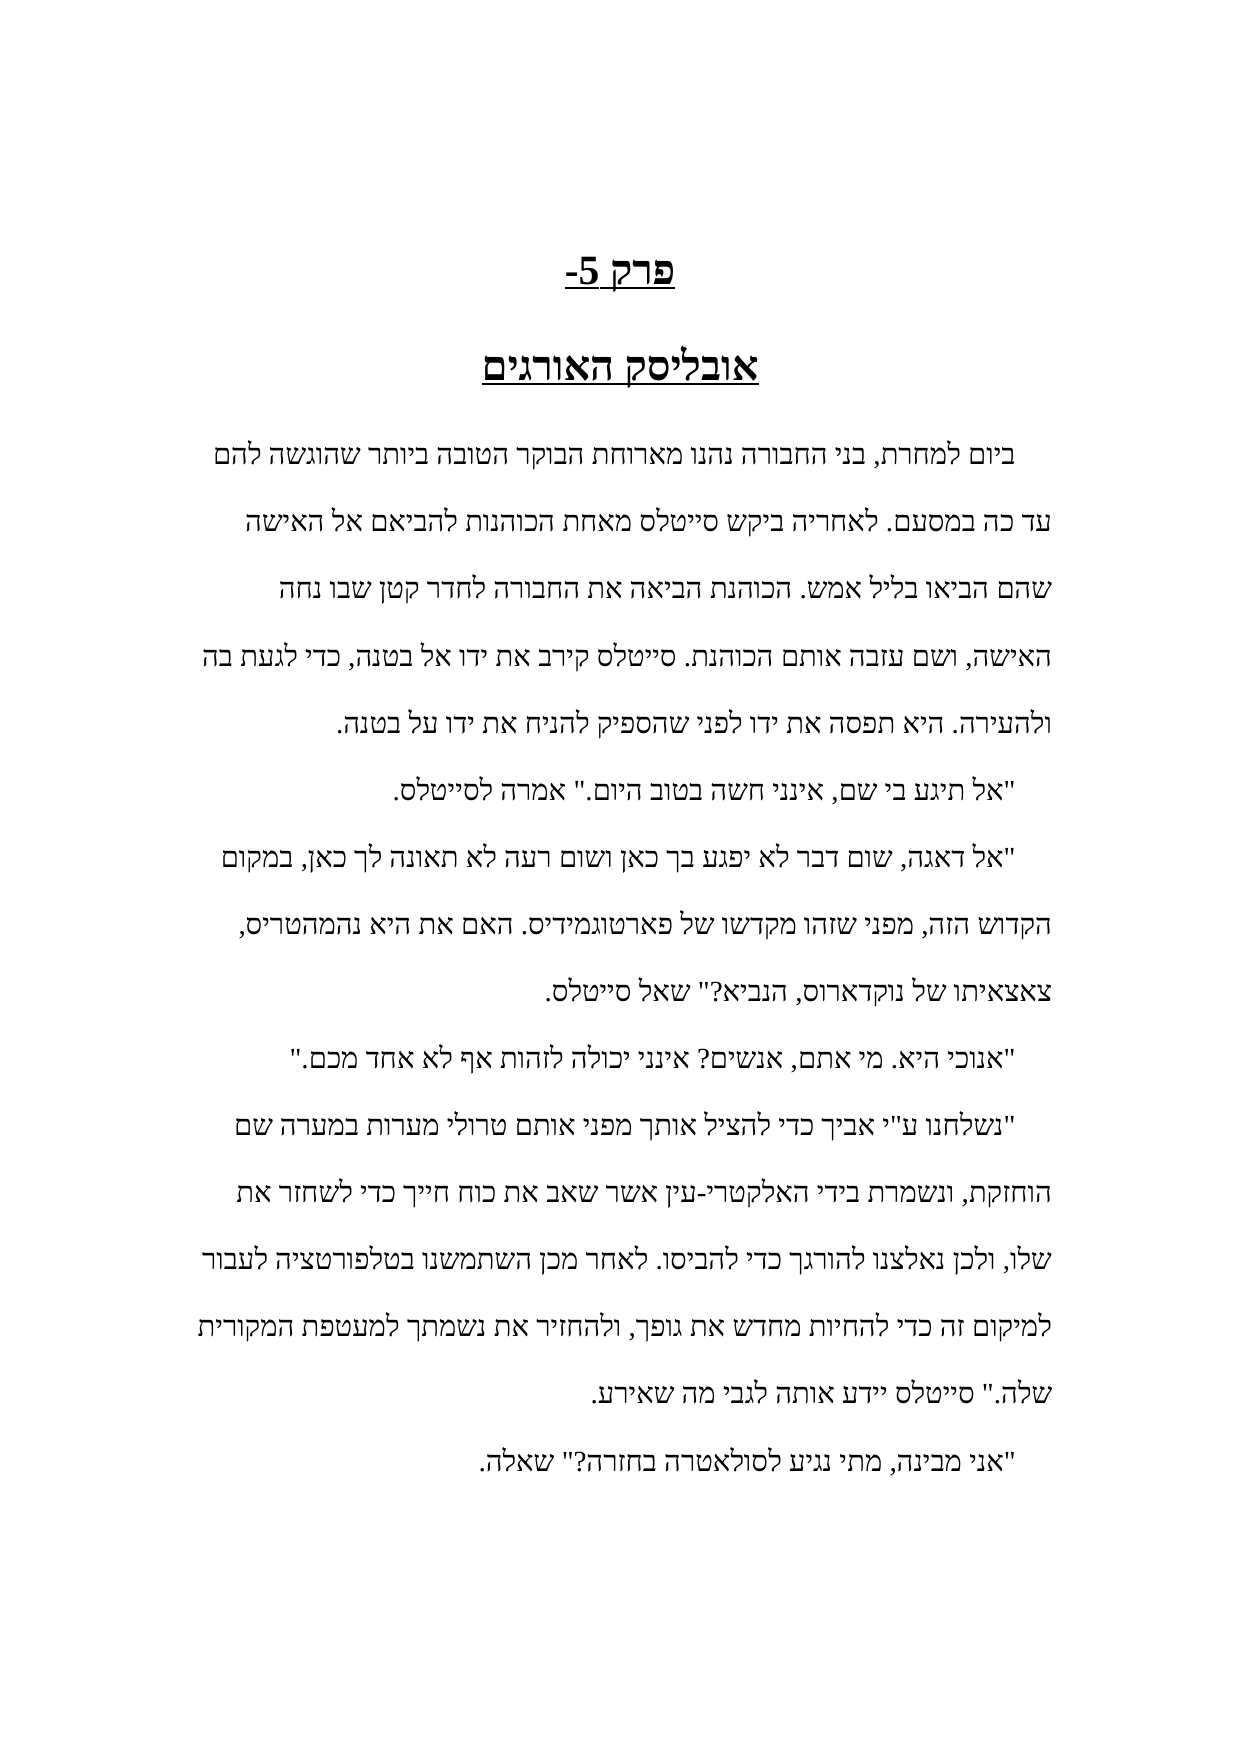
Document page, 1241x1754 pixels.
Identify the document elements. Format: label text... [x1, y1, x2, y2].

text פרק 5- [187, 246, 1053, 294]
text ביום למחרת, בני החבורה נהנו מארוחת הבוקר הטובה ביותר שהוגשה להם עד כה במסעם. לאחריה ביקש סייטלס מאחת הכוהנות להביאם אל האישה שהם הביאו בליל אמש. הכוהנת הביאה את החבורה לחדר קטן שבו נחה האישה, ושם עזבה אותם הכוהנת. סייטלס קירב את ידו אל בטנה, כדי לגעת בה ולהעירה. היא תפסה את ידו לפני שהספיק להניח את ידו על בטנה. [187, 437, 1053, 739]
text "אל תיגע בי שם, אינני חשה בטוב היום." אמרה לסייטלס. [187, 773, 1053, 806]
text "אל דאגה, שום דבר לא יפגע בך כאן ושום רעה לא תאונה לך כאן, במקום הקדוש הזה, מפני שזהו מקדשו של פארטוגמידיס. האם את היא נהמהטריס, צאצאיתו של נוקדארוס, הנביא?" שאל סייטלס. [187, 840, 1053, 1008]
text "נשלחנו ע"י אביך כדי להציל אותך מפני אותם טרולי מערות במערה שם הוחזקת, ונשמרת בידי האלקטרי-עין אשר שאב את כוח חייך כדי לשחזר את שלו, ולכן נאלצנו להורגך כדי להביסו. לאחר מכן השתמשנו בטלפורטציה לעבור למיקום זה כדי להחיות מחדש את גופך, ולהחזיר את נשמתך למעטפת המקורית שלה." סייטלס יידע אותה לגבי מה שאירע. [187, 1108, 1053, 1410]
text "אנוכי היא. מי אתם, אנשים? אינני יכולה לזהות אף לא אחד מכם." [187, 1041, 1053, 1075]
text אובליסק האורגים [187, 342, 1053, 389]
text "אני מבינה, מתי נגיע לסולאטרה בחזרה?" שאלה. [187, 1444, 1053, 1477]
